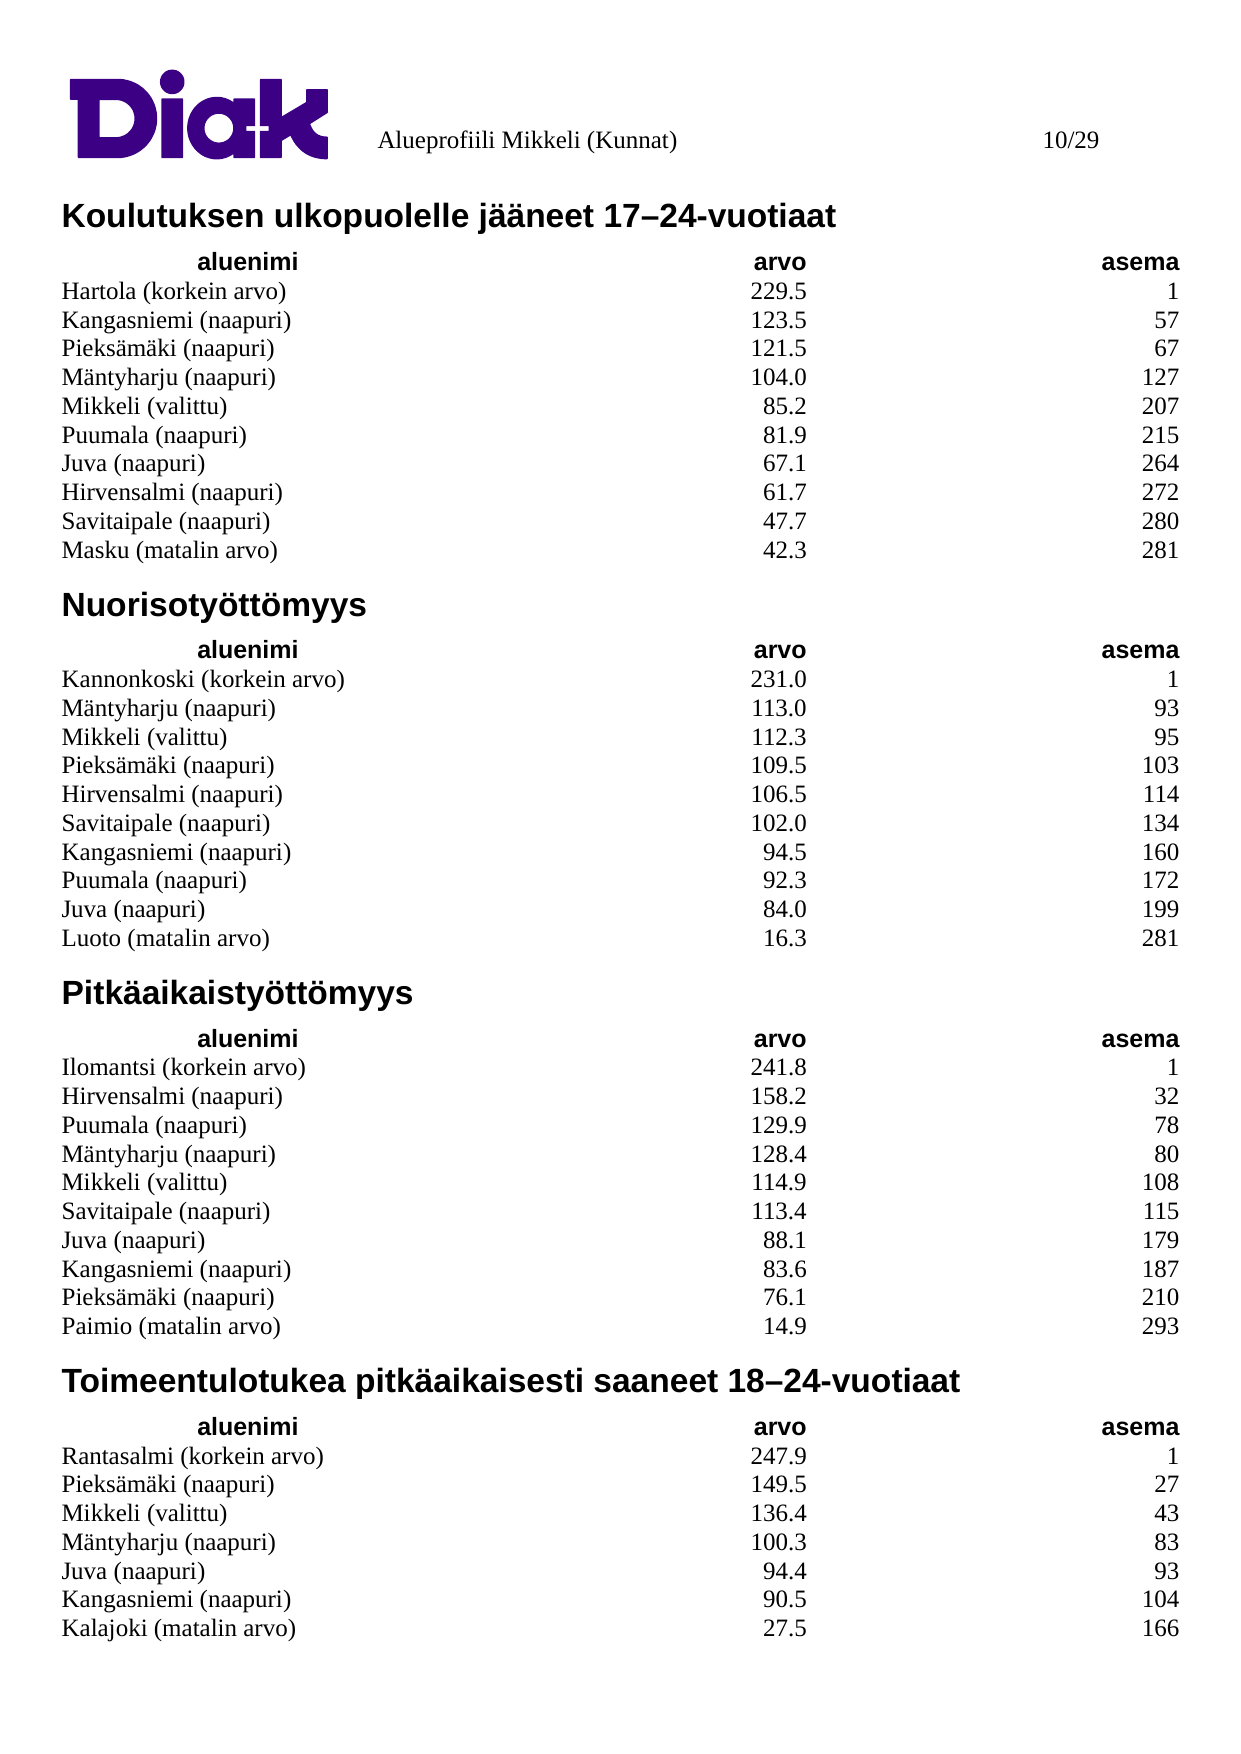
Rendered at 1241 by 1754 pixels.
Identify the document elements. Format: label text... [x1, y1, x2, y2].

table_cell 67 [806, 334, 1179, 362]
table_cell 93 [806, 1556, 1179, 1584]
table_cell Savitaipale (naapuri) [61, 808, 434, 837]
table_cell Kangasniemi (naapuri) [61, 305, 434, 333]
table_cell 94.5 [434, 837, 806, 866]
table_cell 43 [806, 1498, 1179, 1527]
table_cell 1 [806, 664, 1179, 693]
table_cell Savitaipale (naapuri) [61, 1196, 434, 1225]
table_cell 115 [806, 1196, 1179, 1225]
table_cell 207 [806, 391, 1179, 420]
table_cell 67.1 [434, 449, 806, 477]
table_cell 27.5 [434, 1613, 806, 1642]
subtitle Nuorisotyöttömyys [61, 584, 1179, 623]
table_cell Kangasniemi (naapuri) [61, 1585, 434, 1613]
table_header asema [806, 1412, 1179, 1441]
table_cell 114 [806, 779, 1179, 808]
table_cell 280 [806, 506, 1179, 535]
table_cell Hirvensalmi (naapuri) [61, 779, 434, 808]
table_cell 160 [806, 837, 1179, 866]
table_cell 102.0 [434, 808, 806, 837]
table_cell 121.5 [434, 334, 806, 362]
table_cell 88.1 [434, 1225, 806, 1254]
table_cell 78 [806, 1110, 1179, 1139]
table_cell 108 [806, 1168, 1179, 1196]
table_cell 95 [806, 722, 1179, 751]
table_cell Juva (naapuri) [61, 894, 434, 923]
table_cell 83 [806, 1527, 1179, 1556]
table_cell 264 [806, 449, 1179, 477]
table_cell 57 [806, 305, 1179, 333]
table_header aluenimi [61, 1024, 434, 1052]
table_cell 113.4 [434, 1196, 806, 1225]
subtitle Pitkäaikaistyöttömyys [61, 973, 1179, 1011]
table_cell Masku (matalin arvo) [61, 535, 434, 563]
table_header aluenimi [61, 1412, 434, 1441]
table_cell 112.3 [434, 722, 806, 751]
table_cell 81.9 [434, 420, 806, 448]
table_cell 76.1 [434, 1283, 806, 1311]
table_cell 104 [806, 1585, 1179, 1613]
table_cell Kangasniemi (naapuri) [61, 837, 434, 866]
table_cell 42.3 [434, 535, 806, 563]
table_cell 1 [806, 1053, 1179, 1081]
table_cell 47.7 [434, 506, 806, 535]
table_cell 187 [806, 1254, 1179, 1282]
table_cell 199 [806, 894, 1179, 923]
table_cell 281 [806, 535, 1179, 563]
table_header aluenimi [61, 247, 434, 276]
table_cell 215 [806, 420, 1179, 448]
table_cell Mikkeli (valittu) [61, 722, 434, 751]
table_cell Ilomantsi (korkein arvo) [61, 1053, 434, 1081]
table_cell Juva (naapuri) [61, 1556, 434, 1584]
table_cell 1 [806, 276, 1179, 305]
table_cell 229.5 [434, 276, 806, 305]
table_cell Juva (naapuri) [61, 449, 434, 477]
table_cell 281 [806, 923, 1179, 952]
table_cell Mäntyharju (naapuri) [61, 362, 434, 391]
table_cell Paimio (matalin arvo) [61, 1311, 434, 1340]
table_cell 128.4 [434, 1139, 806, 1167]
table_header asema [806, 1024, 1179, 1052]
table_cell 84.0 [434, 894, 806, 923]
table_cell 241.8 [434, 1053, 806, 1081]
table_cell Kannonkoski (korkein arvo) [61, 664, 434, 693]
table_cell Puumala (naapuri) [61, 420, 434, 448]
table_cell 272 [806, 477, 1179, 506]
table_cell 103 [806, 751, 1179, 779]
table_cell Pieksämäki (naapuri) [61, 334, 434, 362]
table_cell 85.2 [434, 391, 806, 420]
table_cell 90.5 [434, 1585, 806, 1613]
table_cell 149.5 [434, 1470, 806, 1498]
table_cell 127 [806, 362, 1179, 391]
table_cell 123.5 [434, 305, 806, 333]
table_cell 14.9 [434, 1311, 806, 1340]
table_cell 83.6 [434, 1254, 806, 1282]
table_cell Mikkeli (valittu) [61, 1168, 434, 1196]
table_cell Mäntyharju (naapuri) [61, 1527, 434, 1556]
table_header asema [806, 247, 1179, 276]
table_cell 172 [806, 866, 1179, 894]
table_cell Savitaipale (naapuri) [61, 506, 434, 535]
table_header arvo [434, 636, 806, 664]
table_cell 92.3 [434, 866, 806, 894]
table_cell Mäntyharju (naapuri) [61, 693, 434, 722]
table_cell 293 [806, 1311, 1179, 1340]
table_cell Kangasniemi (naapuri) [61, 1254, 434, 1282]
table_cell Luoto (matalin arvo) [61, 923, 434, 952]
table_cell Hartola (korkein arvo) [61, 276, 434, 305]
table_cell 104.0 [434, 362, 806, 391]
table_cell 32 [806, 1081, 1179, 1110]
subtitle Toimeentulotukea pitkäaikaisesti saaneet 18–24-vuotiaat [61, 1361, 1179, 1399]
table_cell Pieksämäki (naapuri) [61, 1470, 434, 1498]
table_cell 136.4 [434, 1498, 806, 1527]
table_cell 166 [806, 1613, 1179, 1642]
table_cell Mäntyharju (naapuri) [61, 1139, 434, 1167]
table_cell Puumala (naapuri) [61, 1110, 434, 1139]
table_cell 113.0 [434, 693, 806, 722]
table_cell 134 [806, 808, 1179, 837]
table_cell 27 [806, 1470, 1179, 1498]
table_header arvo [434, 1412, 806, 1441]
table_cell Kalajoki (matalin arvo) [61, 1613, 434, 1642]
table_cell 93 [806, 693, 1179, 722]
table_cell 129.9 [434, 1110, 806, 1139]
table_header arvo [434, 1024, 806, 1052]
table_header asema [806, 636, 1179, 664]
table_cell 16.3 [434, 923, 806, 952]
table_cell 80 [806, 1139, 1179, 1167]
table_header aluenimi [61, 636, 434, 664]
table_cell Hirvensalmi (naapuri) [61, 477, 434, 506]
table_cell Juva (naapuri) [61, 1225, 434, 1254]
table_cell Puumala (naapuri) [61, 866, 434, 894]
table_cell 210 [806, 1283, 1179, 1311]
table_header arvo [434, 247, 806, 276]
table_cell 231.0 [434, 664, 806, 693]
subtitle Koulutuksen ulkopuolelle jääneet 17–24-vuotiaat [61, 196, 1179, 235]
table_cell 247.9 [434, 1441, 806, 1469]
table_cell 61.7 [434, 477, 806, 506]
table_cell Pieksämäki (naapuri) [61, 751, 434, 779]
table_cell Hirvensalmi (naapuri) [61, 1081, 434, 1110]
table_cell 1 [806, 1441, 1179, 1469]
table_cell Mikkeli (valittu) [61, 1498, 434, 1527]
table_cell 106.5 [434, 779, 806, 808]
table_cell 179 [806, 1225, 1179, 1254]
table_cell 114.9 [434, 1168, 806, 1196]
table_cell 109.5 [434, 751, 806, 779]
table_cell 94.4 [434, 1556, 806, 1584]
table_cell Rantasalmi (korkein arvo) [61, 1441, 434, 1469]
table_cell Pieksämäki (naapuri) [61, 1283, 434, 1311]
table_cell Mikkeli (valittu) [61, 391, 434, 420]
table_cell 100.3 [434, 1527, 806, 1556]
table_cell 158.2 [434, 1081, 806, 1110]
